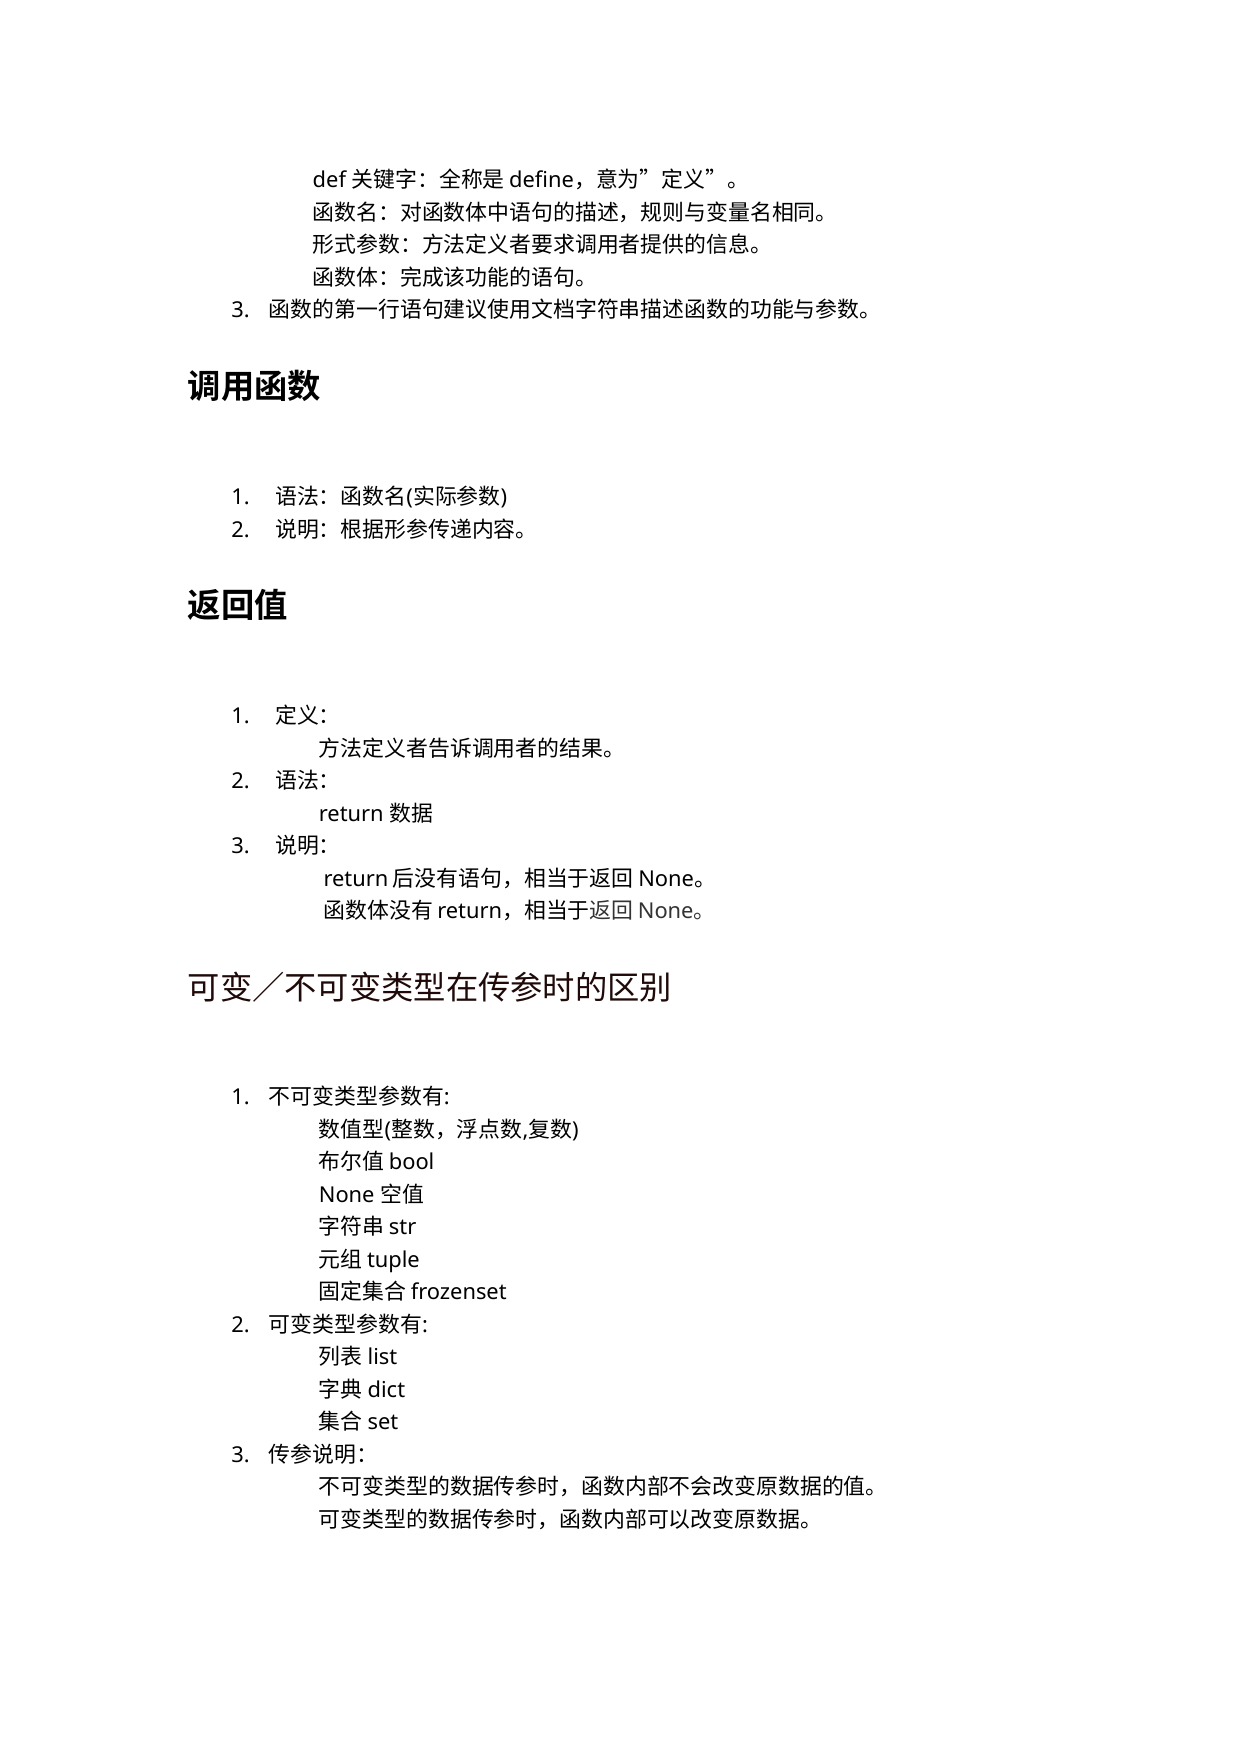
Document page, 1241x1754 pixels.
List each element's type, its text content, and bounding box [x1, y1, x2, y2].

subtitle 返回值 [187, 571, 1053, 636]
list 函数名：对函数体中语句的描述，规则与变量名相同。 [312, 194, 1053, 227]
list 说明： [231, 828, 1053, 861]
text 字符串str [319, 1209, 1053, 1241]
text 字典 dict [319, 1371, 1053, 1404]
list 函数体没有return，相当于返回None。 [312, 893, 1053, 926]
text 固定集合frozenset [319, 1274, 1053, 1306]
list 形式参数：方法定义者要求调用者提供的信息。 [312, 227, 1053, 259]
subtitle 可变／不可变类型在传参时的区别 [187, 953, 1053, 1018]
text 不可变类型的数据传参时，函数内部不会改变原数据的值。 [319, 1469, 1053, 1501]
list def 关键字：全称是define，意为”定义”。 [312, 162, 1053, 194]
list 函数的第一行语句建议使用文档字符串描述函数的功能与参数。 [231, 292, 1053, 324]
text 元组tuple [319, 1241, 1053, 1274]
list 语法：函数名(实际参数) [231, 479, 1053, 511]
subtitle 调用函数 [187, 352, 1053, 417]
list 方法定义者告诉调用者的结果。 [275, 731, 1053, 763]
list 可变类型参数有: [231, 1306, 1053, 1339]
text return 数据 [275, 796, 1053, 828]
list 不可变类型参数有: [231, 1079, 1053, 1111]
list 定义： [231, 698, 1053, 731]
text 可变类型的数据传参时，函数内部可以改变原数据。 [319, 1501, 1053, 1534]
list 语法： [231, 763, 1053, 796]
text 布尔值bool [319, 1144, 1053, 1176]
list 传参说明： [231, 1436, 1053, 1469]
text 集合 set [319, 1404, 1053, 1436]
list 函数体：完成该功能的语句。 [312, 259, 1053, 292]
list 说明：根据形参传递内容。 [231, 511, 1053, 544]
text 列表 list [319, 1339, 1053, 1371]
text None 空值 [319, 1176, 1053, 1209]
text return后没有语句，相当于返回 None。 [301, 861, 1053, 893]
text 数值型(整数，浮点数,复数) [319, 1111, 1053, 1144]
